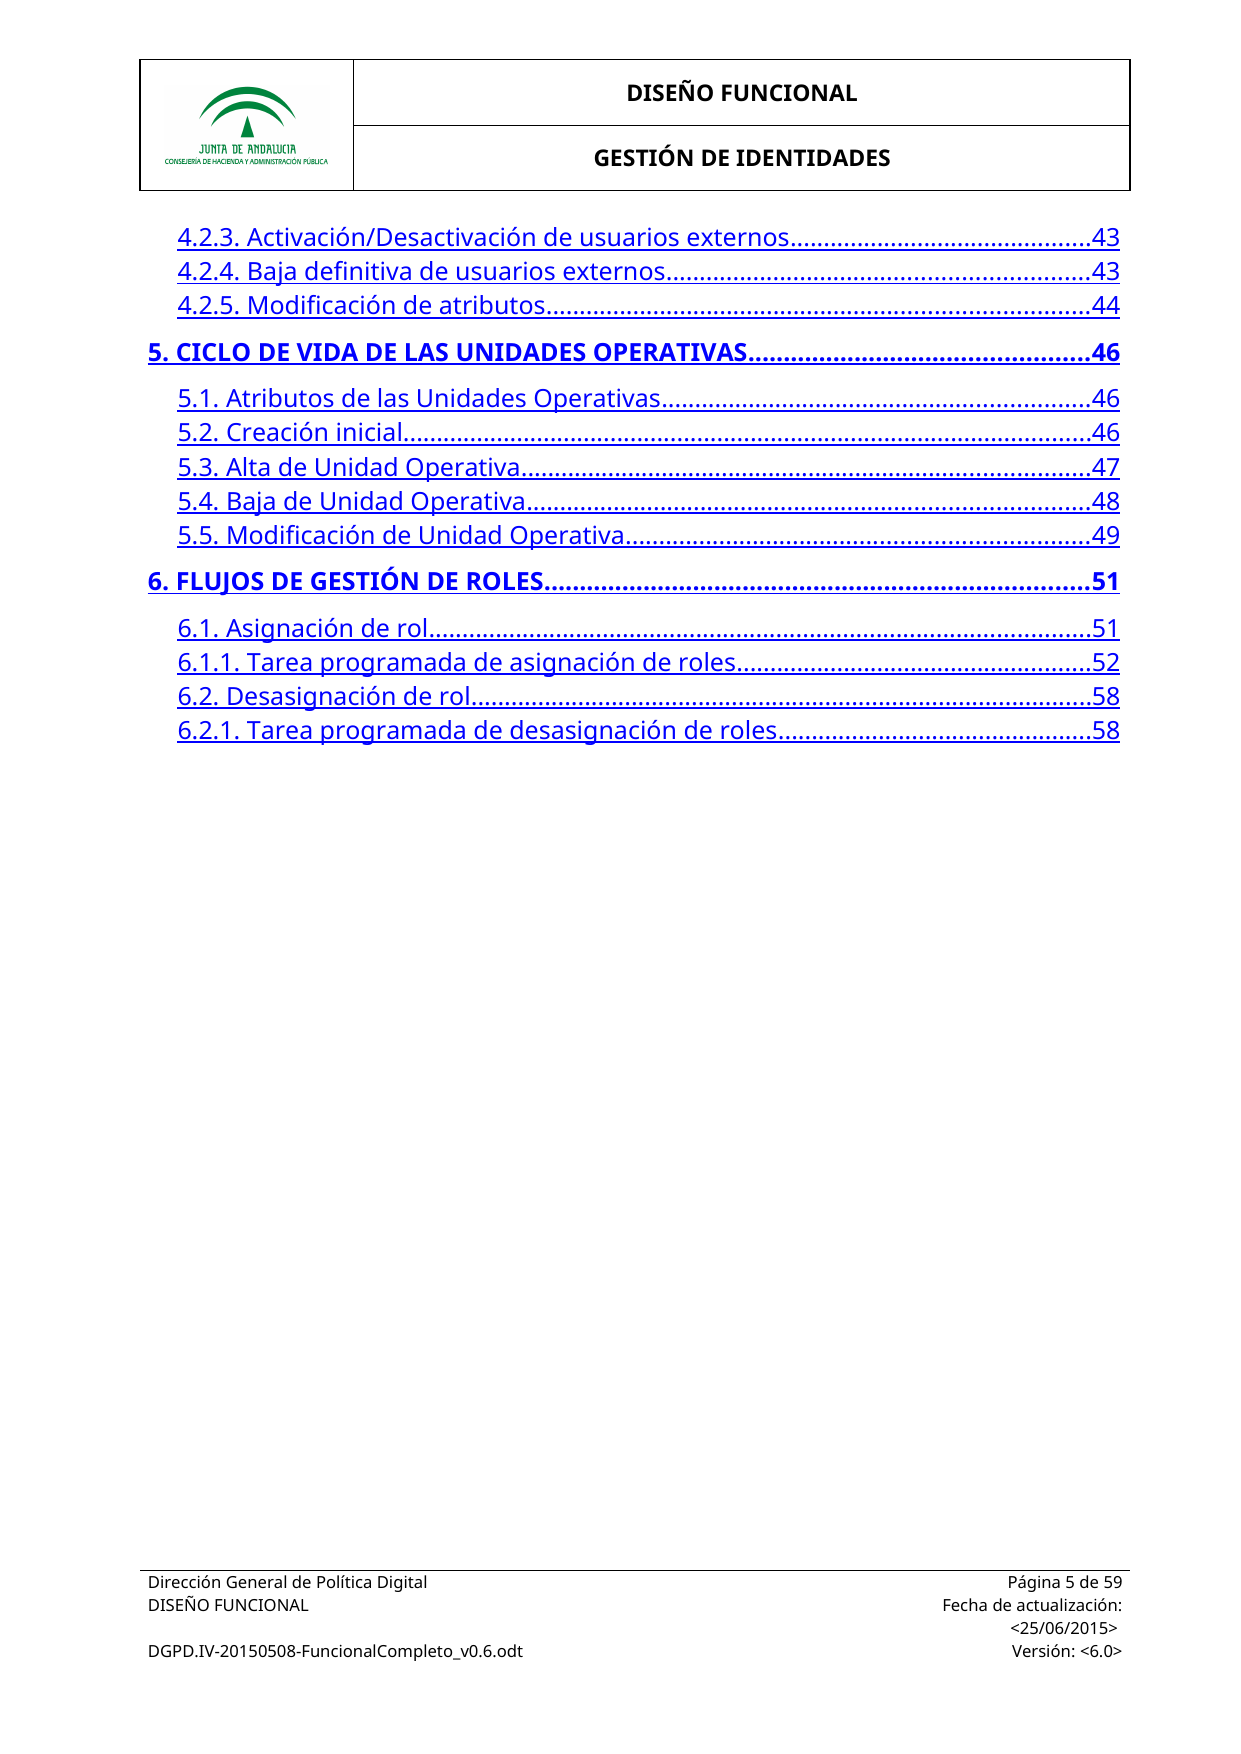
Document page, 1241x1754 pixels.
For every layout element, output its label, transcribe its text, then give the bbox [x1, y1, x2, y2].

text 6. FLUJOS DE GESTIÓN DE ROLES 51 [148, 564, 1122, 598]
text 6.1.1. Tarea programada de asignación de roles 52 [177, 644, 1122, 678]
text 5.5. Modificación de Unidad Operativa 49 [177, 517, 1122, 551]
text 5.2. Creación inicial 46 [177, 415, 1122, 449]
text 5.1. Atributos de las Unidades Operativas 46 [177, 381, 1122, 415]
text 4.2.5. Modificación de atributos 44 [177, 288, 1122, 322]
picture [164, 85, 330, 165]
text 4.2.4. Baja definitiva de usuarios externos 43 [177, 254, 1122, 288]
text 5.3. Alta de Unidad Operativa 47 [177, 449, 1122, 483]
text 6.2. Desasignación de rol 58 [177, 678, 1122, 713]
text 4.2.3. Activación/Desactivación de usuarios externos 43 [177, 220, 1122, 254]
text 6.1. Asignación de rol 51 [177, 610, 1122, 644]
text 5.4. Baja de Unidad Operativa 48 [177, 483, 1122, 517]
text 5. CICLO DE VIDA DE LAS UNIDADES OPERATIVAS 46 [148, 334, 1122, 368]
text 6.2.1. Tarea programada de desasignación de roles 58 [177, 713, 1122, 747]
